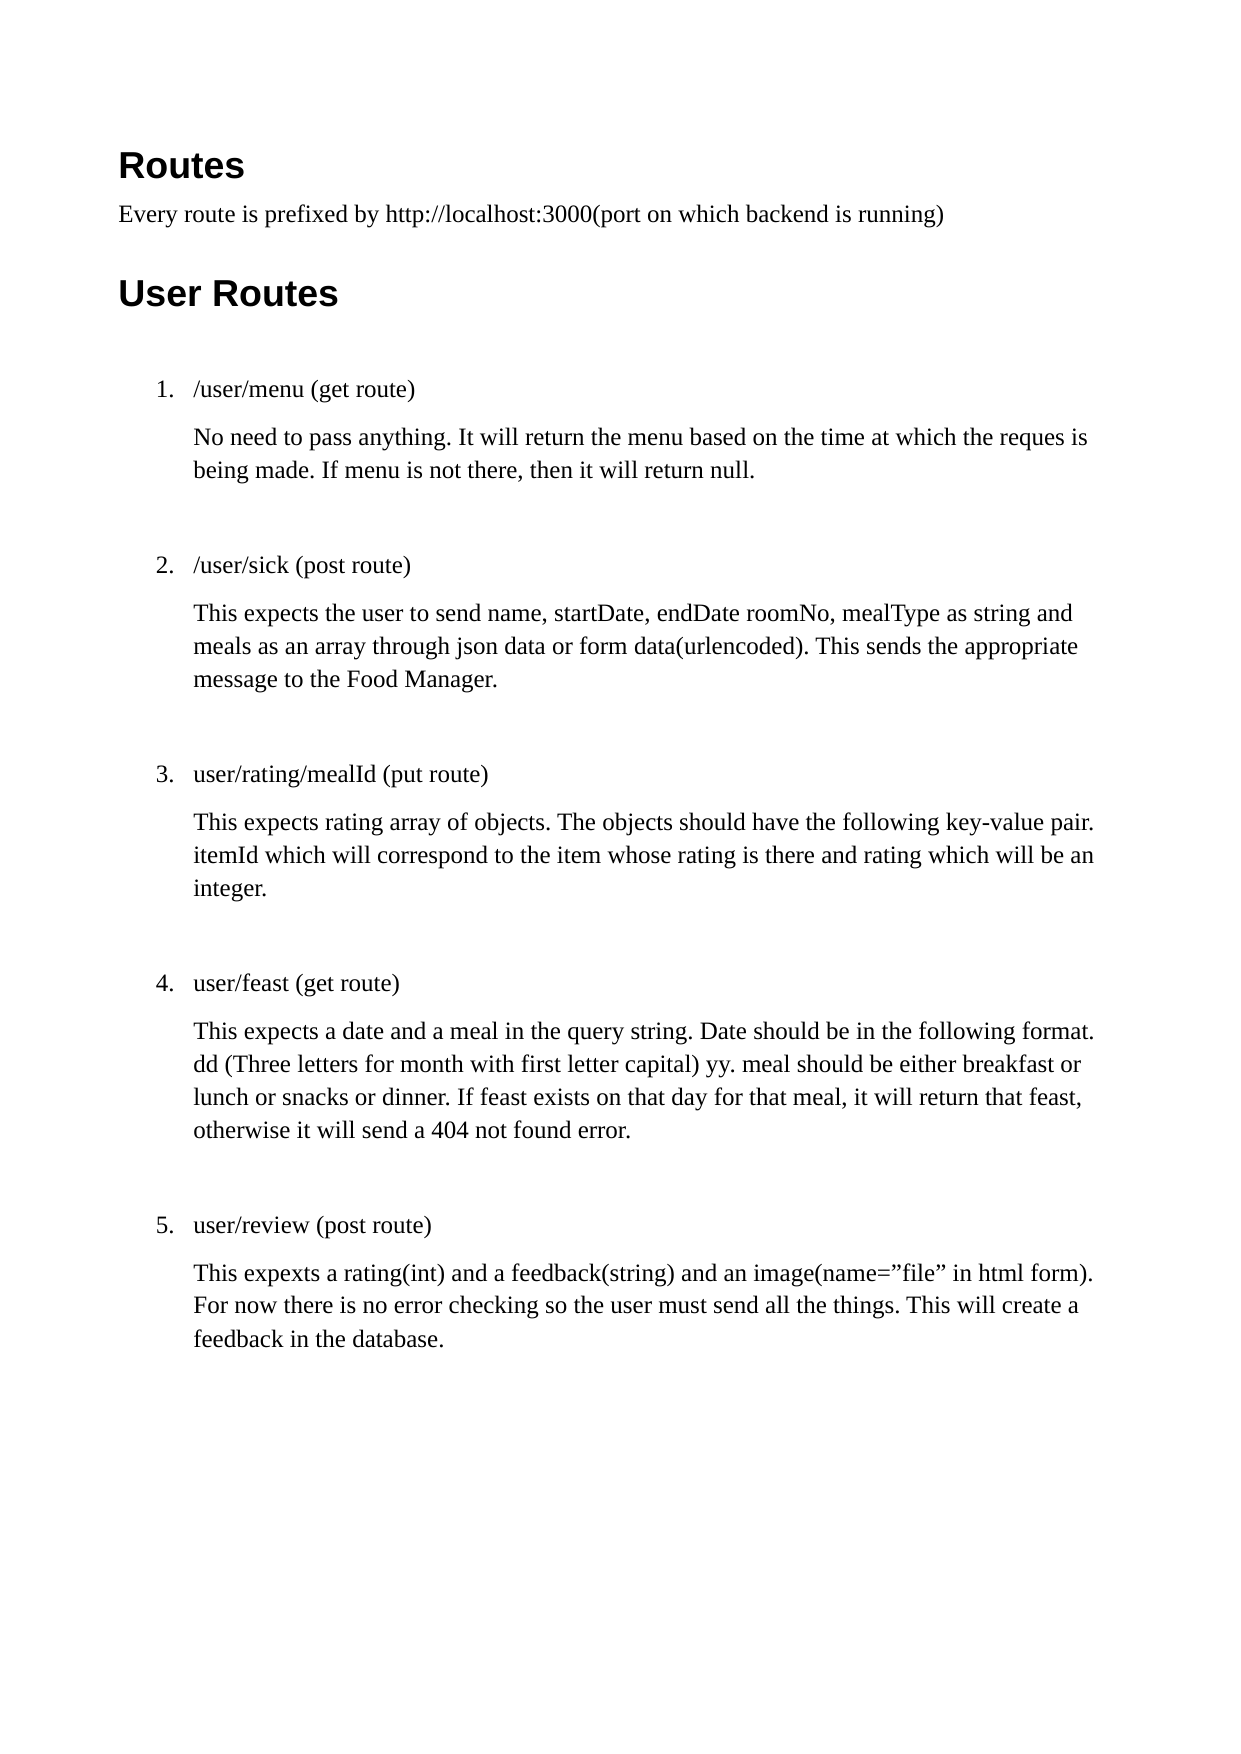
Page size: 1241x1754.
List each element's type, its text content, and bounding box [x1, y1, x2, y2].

list This expexts a rating(int) and a feedback(string) and an image(name=”file” in html form). For now there is no error checking so the user must send all the things. This will create a feedback in the database. [156, 1258, 1122, 1352]
subtitle Routes [118, 143, 1122, 186]
text Every route is prefixed by http://localhost:3000(port on which backend is running) [118, 199, 1122, 227]
list user/feast (get route) [156, 968, 1122, 997]
subtitle User Routes [118, 271, 1122, 314]
list user/review (post route) [156, 1210, 1122, 1239]
list This expects rating array of objects. The objects should have the following key-value pair. itemId which will correspond to the item whose rating is there and rating which will be an integer. [156, 807, 1122, 902]
list user/rating/mealId (put route) [156, 759, 1122, 788]
list This expects a date and a meal in the query string. Date should be in the following format. dd (Three letters for month with first letter capital) yy. meal should be either breakfast or lunch or snacks or dinner. If feast exists on that day for that meal, it will return that feast, otherwise it will send a 404 not found error. [156, 1016, 1122, 1143]
list This expects the user to send name, startDate, endDate roomNo, mealType as string and meals as an array through json data or form data(urlencoded). This sends the appropriate message to the Food Manager. [156, 598, 1122, 693]
list /user/menu (get route) [156, 374, 1122, 403]
list /user/sick (post route) [156, 550, 1122, 579]
list No need to pass anything. It will return the menu based on the time at which the reques is being made. If menu is not there, then it will return null. [156, 422, 1122, 484]
